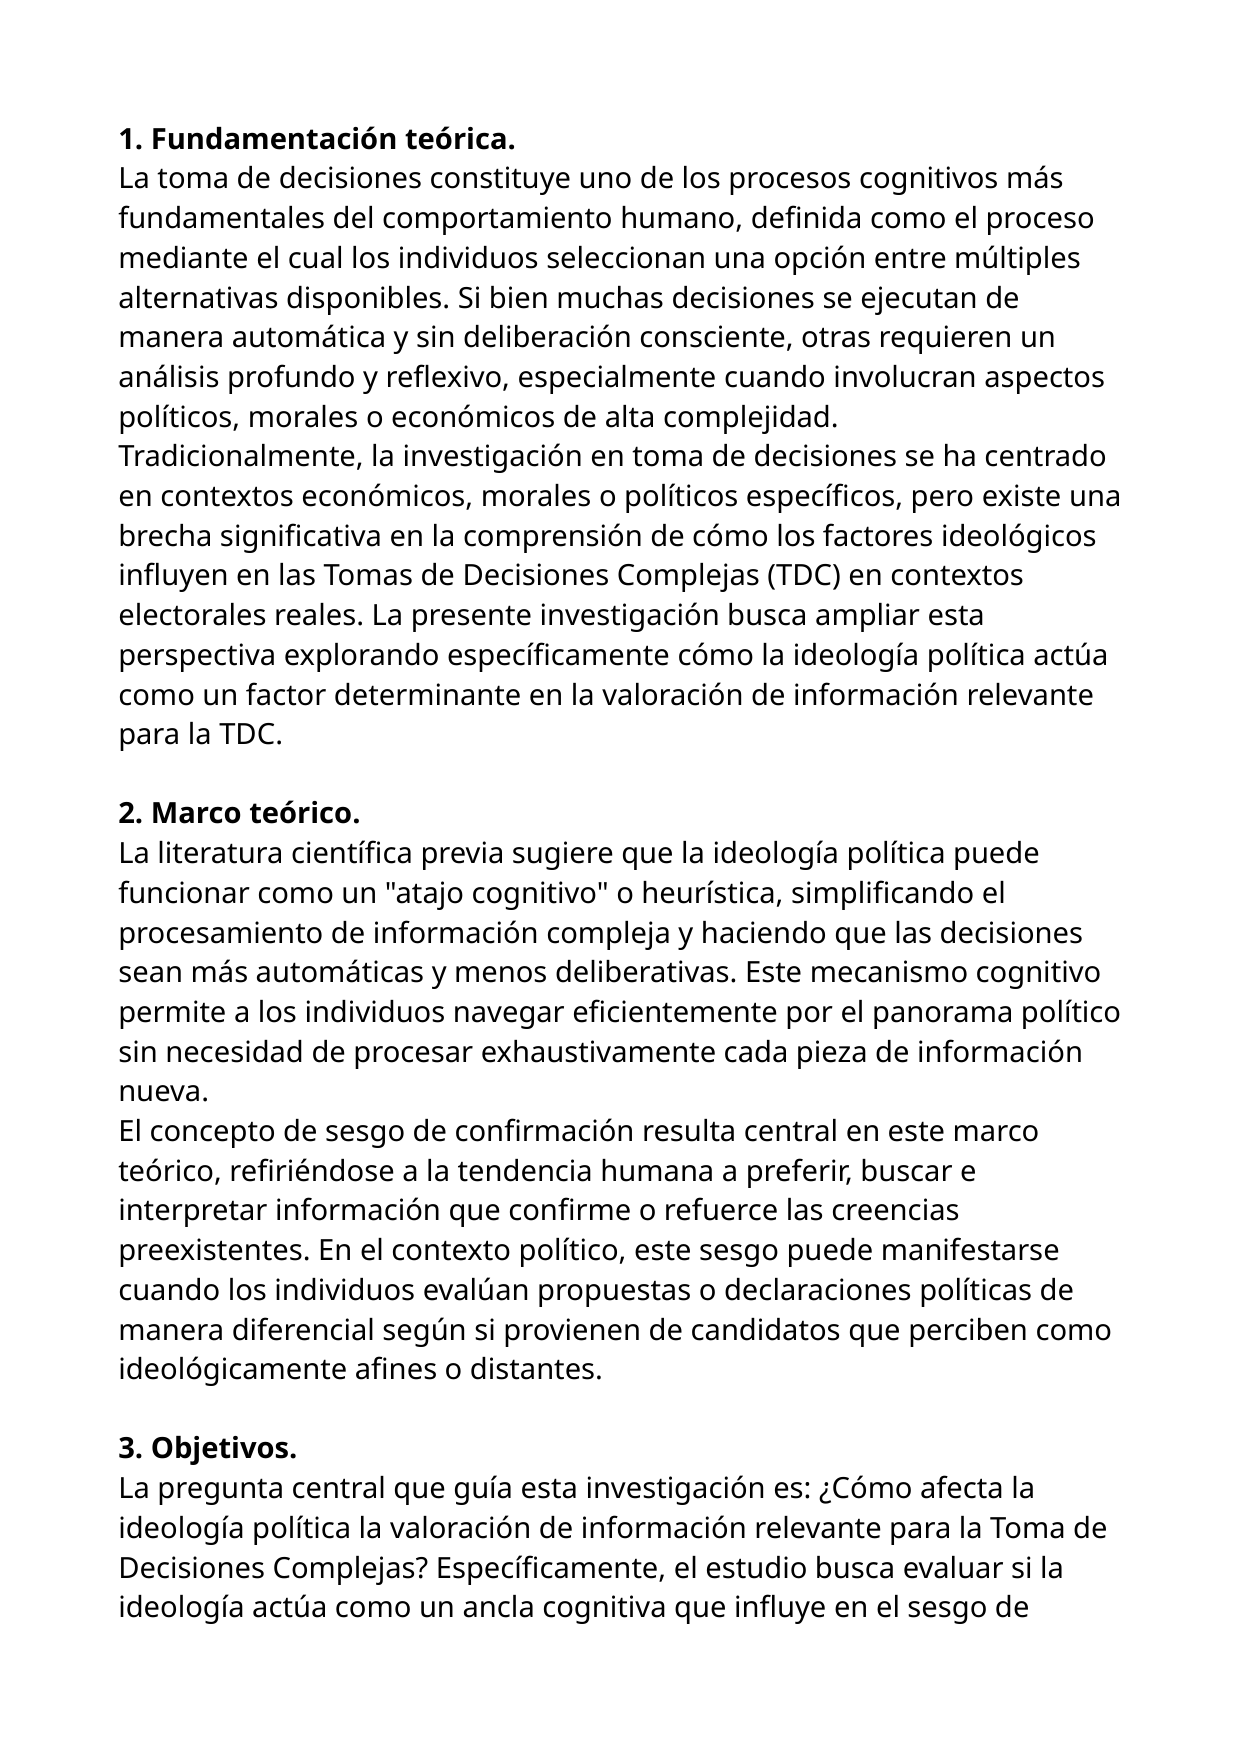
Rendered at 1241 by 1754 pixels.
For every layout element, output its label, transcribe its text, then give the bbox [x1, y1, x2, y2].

text El concepto de sesgo de confirmación resulta central en este marco teórico, refiriéndose a la tendencia humana a preferir, buscar e interpretar información que confirme o refuerce las creencias preexistentes. En el contexto político, este sesgo puede manifestarse cuando los individuos evalúan propuestas o declaraciones políticas de manera diferencial según si provienen de candidatos que perciben como ideológicamente afines o distantes. [118, 1110, 1122, 1388]
text Tradicionalmente, la investigación en toma de decisiones se ha centrado en contextos económicos, morales o políticos específicos, pero existe una brecha significativa en la comprensión de cómo los factores ideológicos influyen en las Tomas de Decisiones Complejas (TDC) en contextos electorales reales. La presente investigación busca ampliar esta perspectiva explorando específicamente cómo la ideología política actúa como un factor determinante en la valoración de información relevante para la TDC. [118, 436, 1122, 753]
text La toma de decisiones constituye uno de los procesos cognitivos más fundamentales del comportamiento humano, definida como el proceso mediante el cual los individuos seleccionan una opción entre múltiples alternativas disponibles. Si bien muchas decisiones se ejecutan de manera automática y sin deliberación consciente, otras requieren un análisis profundo y reflexivo, especialmente cuando involucran aspectos políticos, morales o económicos de alta complejidad. [118, 158, 1122, 436]
text La literatura científica previa sugiere que la ideología política puede funcionar como un "atajo cognitivo" o heurística, simplificando el procesamiento de información compleja y haciendo que las decisiones sean más automáticas y menos deliberativas. Este mecanismo cognitivo permite a los individuos navegar eficientemente por el panorama político sin necesidad de procesar exhaustivamente cada pieza de información nueva. [118, 832, 1122, 1110]
text La pregunta central que guía esta investigación es: ¿Cómo afecta la ideología política la valoración de información relevante para la Toma de Decisiones Complejas? Específicamente, el estudio busca evaluar si la ideología actúa como un ancla cognitiva que influye en el sesgo de [118, 1467, 1122, 1626]
text 2. Marco teórico. [118, 793, 1122, 832]
text 1. Fundamentación teórica. [118, 118, 1122, 158]
text 3. Objetivos. [118, 1428, 1122, 1467]
